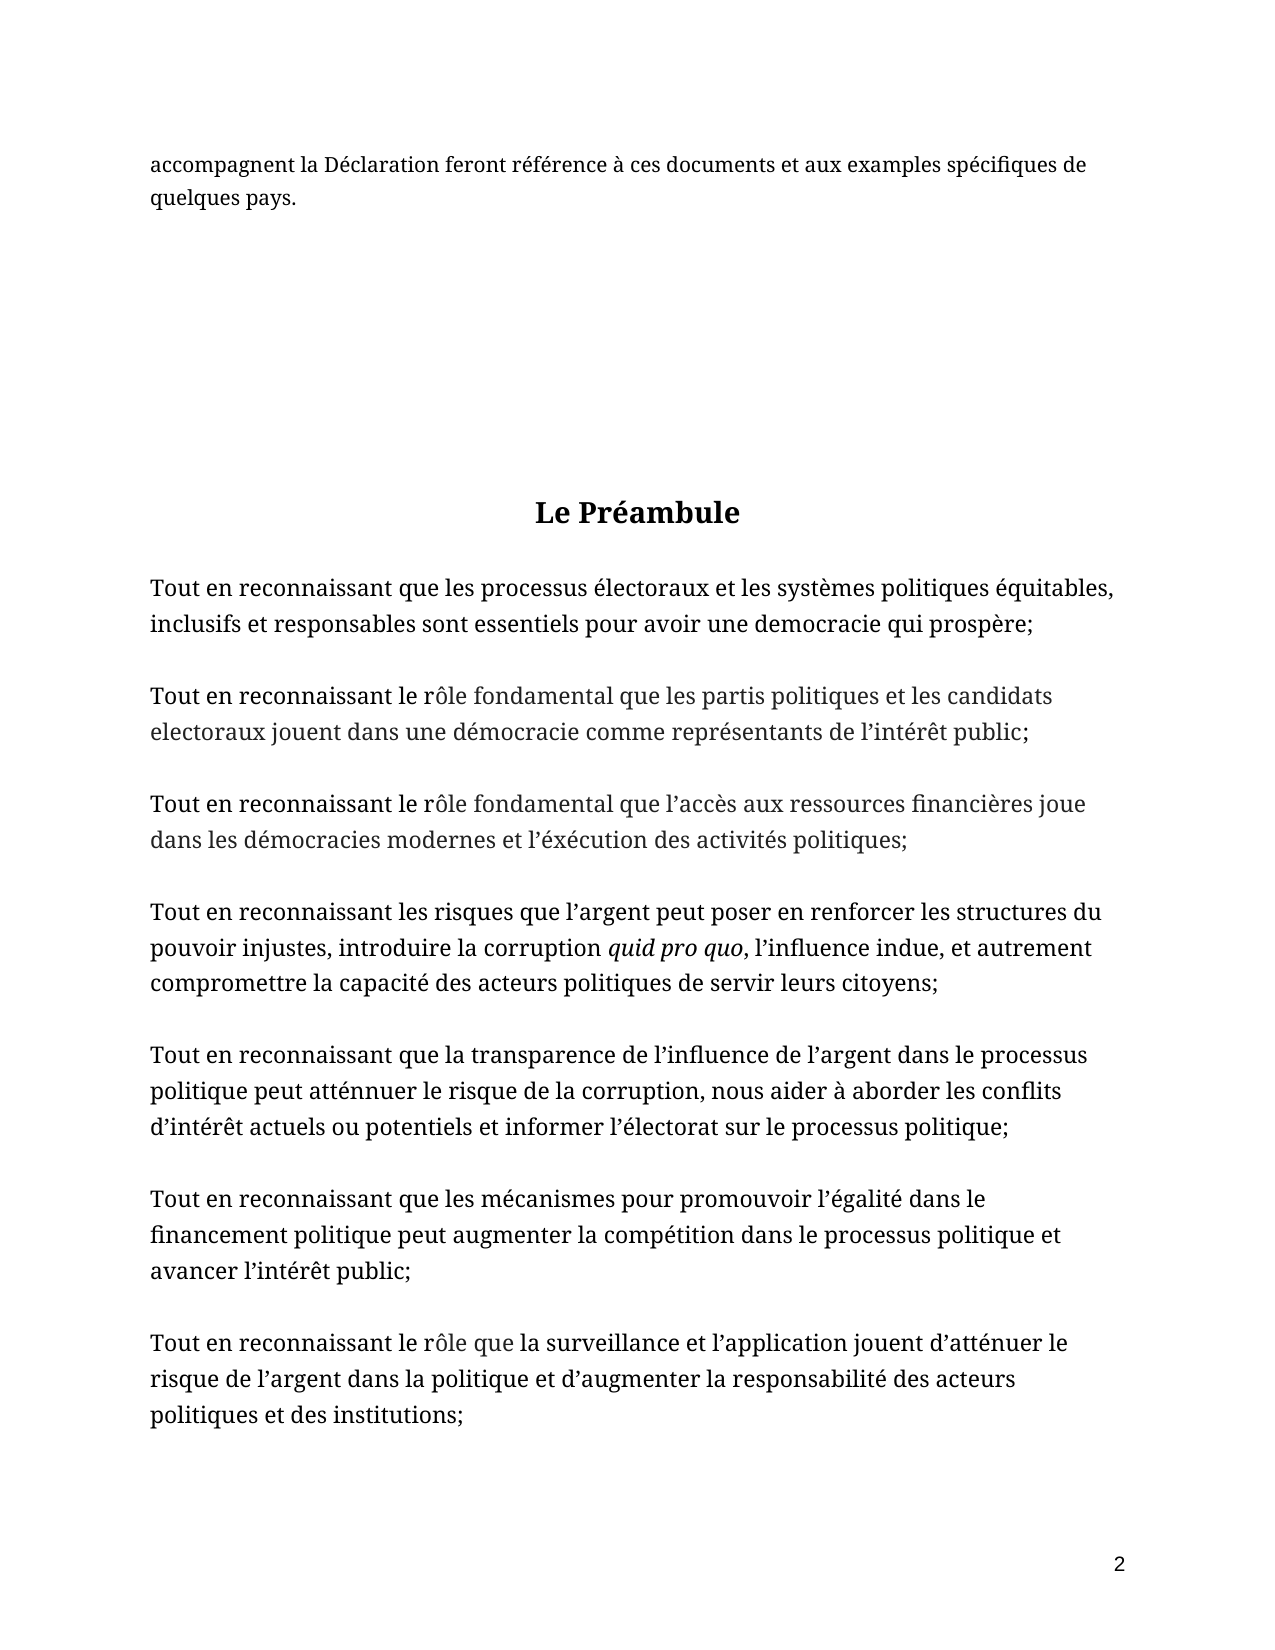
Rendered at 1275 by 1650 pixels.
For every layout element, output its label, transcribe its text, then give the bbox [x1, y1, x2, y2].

text Tout en reconnaissant le rôle que la surveillance et l’application jouent d’atténuer le risque de l’argent dans la politique et d’augmenter la responsabilité des acteurs politiques et des institutions; [150, 1327, 1125, 1430]
text Tout en reconnaissant que les processus électoraux et les systèmes politiques équitables, inclusifs et responsables sont essentiels pour avoir une democracie qui prospère; [150, 572, 1125, 639]
text accompagnent la Déclaration feront référence à ces documents et aux examples spécifiques de quelques pays. [150, 150, 1125, 211]
text Tout en reconnaissant le rôle fondamental que l’accès aux ressources financières joue dans les démocracies modernes et l’éxécution des activités politiques; [150, 788, 1125, 855]
text Tout en reconnaissant le rôle fondamental que les partis politiques et les candidats electoraux jouent dans une démocracie comme représentants de l’intérêt public; [150, 680, 1125, 747]
text Le Préambule [150, 492, 1125, 532]
text Tout en reconnaissant que la transparence de l’influence de l’argent dans le processus politique peut atténnuer le risque de la corruption, nous aider à aborder les conflits d’intérêt actuels ou potentiels et informer l’électorat sur le processus politique; [150, 1039, 1125, 1142]
text Tout en reconnaissant les risques que l’argent peut poser en renforcer les structures du pouvoir injustes, introduire la corruption quid pro quo, l’influence indue, et autrement compromettre la capacité des acteurs politiques de servir leurs citoyens; [150, 896, 1125, 999]
text Tout en reconnaissant que les mécanismes pour promouvoir l’égalité dans le financement politique peut augmenter la compétition dans le processus politique et avancer l’intérêt public; [150, 1183, 1125, 1286]
